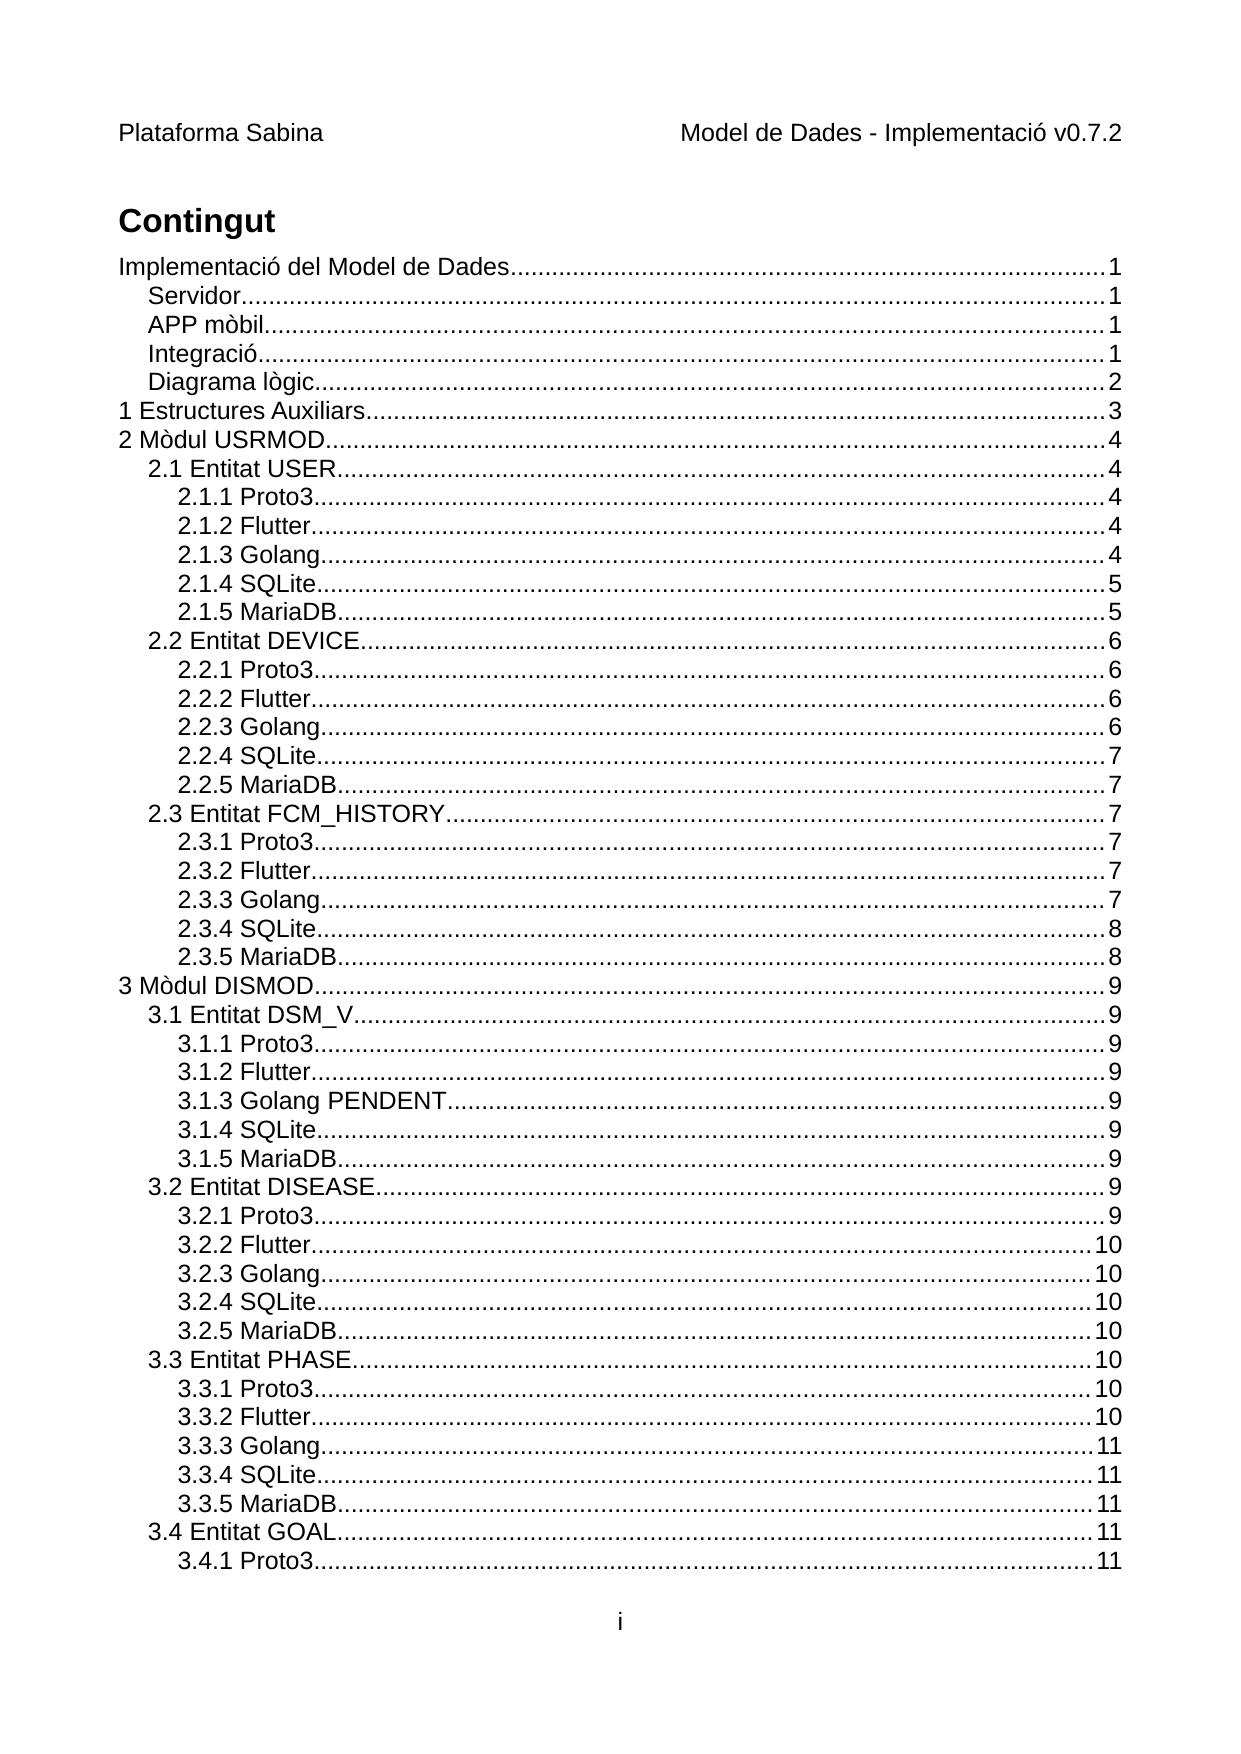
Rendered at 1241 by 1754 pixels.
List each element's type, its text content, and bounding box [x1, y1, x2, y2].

text Diagrama lògic 2 [148, 367, 1122, 396]
text 3.2 Entitat DISEASE 9 [148, 1172, 1122, 1201]
text 2.3 Entitat FCM_HISTORY 7 [148, 798, 1122, 827]
text 2 Mòdul USRMOD 4 [118, 425, 1122, 453]
subtitle Contingut [118, 201, 1122, 240]
text 2.2.4 SQLite 7 [177, 741, 1122, 770]
text Implementació del Model de Dades 1 [118, 252, 1122, 281]
text 2.3.3 Golang 7 [177, 885, 1122, 913]
text 2.2.5 MariaDB 7 [177, 770, 1122, 798]
text APP mòbil 1 [148, 310, 1122, 338]
text 3.2.4 SQLite 10 [177, 1287, 1122, 1316]
text 3.2.1 Proto3 9 [177, 1201, 1122, 1230]
text 2.2.3 Golang 6 [177, 712, 1122, 741]
text 3.3.4 SQLite 11 [177, 1460, 1122, 1488]
text 2.3.2 Flutter 7 [177, 856, 1122, 885]
text 3.3 Entitat PHASE 10 [148, 1345, 1122, 1373]
text 3.1.1 Proto3 9 [177, 1028, 1122, 1057]
text 3.2.2 Flutter 10 [177, 1230, 1122, 1258]
text 2.2 Entitat DEVICE 6 [148, 626, 1122, 655]
text 2.3.1 Proto3 7 [177, 827, 1122, 856]
text 3.3.2 Flutter 10 [177, 1402, 1122, 1431]
text 2.2.2 Flutter 6 [177, 683, 1122, 712]
text 2.3.4 SQLite 8 [177, 913, 1122, 942]
text 3.1 Entitat DSM_V 9 [148, 1000, 1122, 1028]
text 3.1.5 MariaDB 9 [177, 1143, 1122, 1172]
text 3.4 Entitat GOAL 11 [148, 1517, 1122, 1546]
text 3.4.1 Proto3 11 [177, 1546, 1122, 1575]
text 2.1 Entitat USER 4 [148, 453, 1122, 482]
text 3.1.2 Flutter 9 [177, 1057, 1122, 1086]
text 2.1.3 Golang 4 [177, 540, 1122, 568]
text 3 Mòdul DISMOD 9 [118, 971, 1122, 1000]
text 3.3.1 Proto3 10 [177, 1373, 1122, 1402]
text 3.3.3 Golang 11 [177, 1431, 1122, 1460]
text 2.1.5 MariaDB 5 [177, 597, 1122, 626]
text 2.1.4 SQLite 5 [177, 568, 1122, 597]
text 3.1.4 SQLite 9 [177, 1115, 1122, 1143]
text 2.3.5 MariaDB 8 [177, 942, 1122, 971]
text 3.3.5 MariaDB 11 [177, 1488, 1122, 1517]
text 3.2.3 Golang 10 [177, 1258, 1122, 1287]
text 3.1.3 Golang PENDENT 9 [177, 1086, 1122, 1115]
text 3.2.5 MariaDB 10 [177, 1316, 1122, 1345]
text Integració 1 [148, 338, 1122, 367]
text Servidor 1 [148, 281, 1122, 310]
text 1 Estructures Auxiliars 3 [118, 396, 1122, 425]
text 2.1.1 Proto3 4 [177, 482, 1122, 511]
text 2.2.1 Proto3 6 [177, 655, 1122, 683]
text 2.1.2 Flutter 4 [177, 511, 1122, 540]
